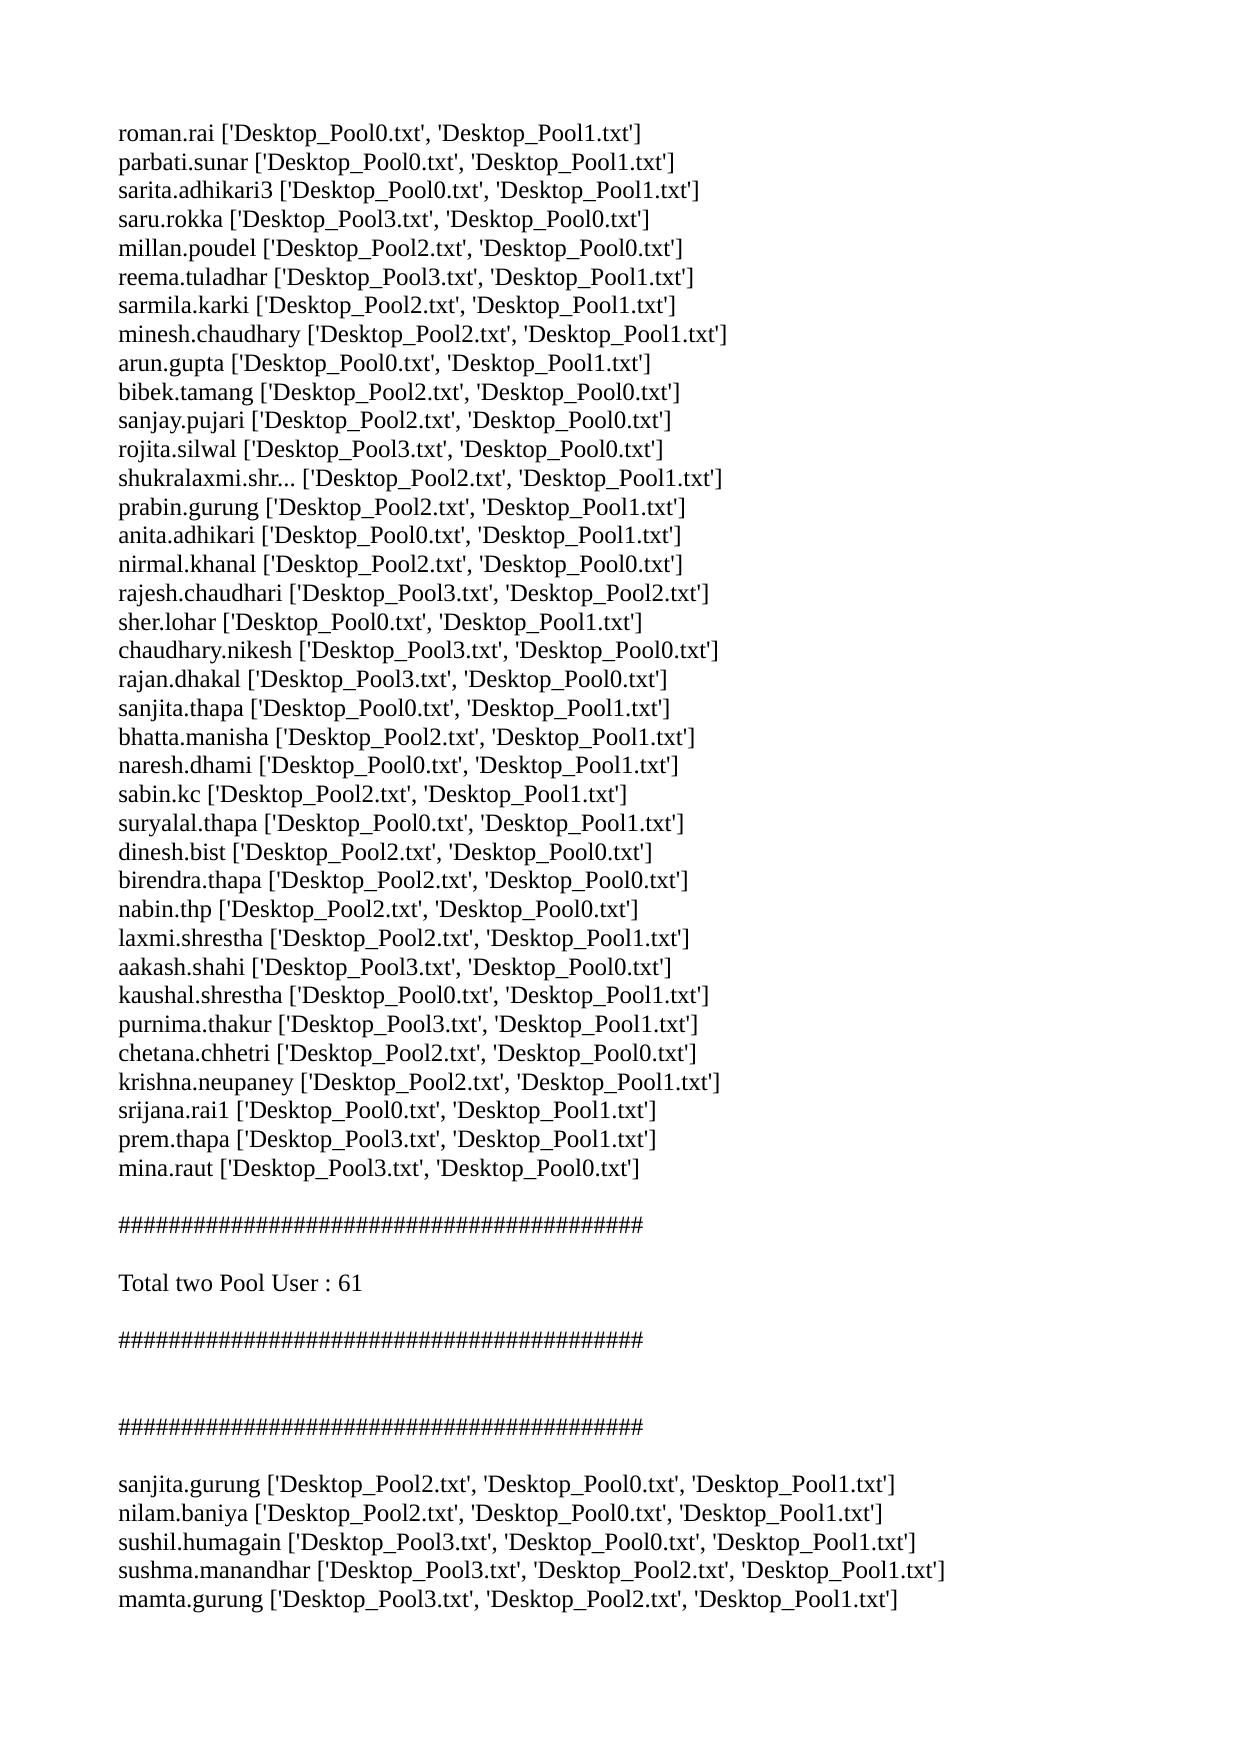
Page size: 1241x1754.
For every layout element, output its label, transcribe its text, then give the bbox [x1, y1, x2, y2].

text rojita.silwal ['Desktop_Pool3.txt', 'Desktop_Pool0.txt'] [118, 434, 1122, 463]
text sanjita.gurung ['Desktop_Pool2.txt', 'Desktop_Pool0.txt', 'Desktop_Pool1.txt'] [118, 1469, 1122, 1498]
text anita.adhikari ['Desktop_Pool0.txt', 'Desktop_Pool1.txt'] [118, 521, 1122, 549]
text sabin.kc ['Desktop_Pool2.txt', 'Desktop_Pool1.txt'] [118, 779, 1122, 808]
text ########################################## [118, 1412, 1122, 1441]
text saru.rokka ['Desktop_Pool3.txt', 'Desktop_Pool0.txt'] [118, 204, 1122, 233]
text bibek.tamang ['Desktop_Pool2.txt', 'Desktop_Pool0.txt'] [118, 377, 1122, 406]
text sarmila.karki ['Desktop_Pool2.txt', 'Desktop_Pool1.txt'] [118, 291, 1122, 319]
text krishna.neupaney ['Desktop_Pool2.txt', 'Desktop_Pool1.txt'] [118, 1067, 1122, 1096]
text mamta.gurung ['Desktop_Pool3.txt', 'Desktop_Pool2.txt', 'Desktop_Pool1.txt'] [118, 1584, 1122, 1613]
text sanjita.thapa ['Desktop_Pool0.txt', 'Desktop_Pool1.txt'] [118, 693, 1122, 722]
text sanjay.pujari ['Desktop_Pool2.txt', 'Desktop_Pool0.txt'] [118, 406, 1122, 434]
text laxmi.shrestha ['Desktop_Pool2.txt', 'Desktop_Pool1.txt'] [118, 923, 1122, 952]
text sarita.adhikari3 ['Desktop_Pool0.txt', 'Desktop_Pool1.txt'] [118, 176, 1122, 204]
text prem.thapa ['Desktop_Pool3.txt', 'Desktop_Pool1.txt'] [118, 1124, 1122, 1153]
text mina.raut ['Desktop_Pool3.txt', 'Desktop_Pool0.txt'] [118, 1153, 1122, 1182]
text nabin.thp ['Desktop_Pool2.txt', 'Desktop_Pool0.txt'] [118, 894, 1122, 923]
text dinesh.bist ['Desktop_Pool2.txt', 'Desktop_Pool0.txt'] [118, 837, 1122, 866]
text bhatta.manisha ['Desktop_Pool2.txt', 'Desktop_Pool1.txt'] [118, 722, 1122, 751]
text rajesh.chaudhari ['Desktop_Pool3.txt', 'Desktop_Pool2.txt'] [118, 578, 1122, 607]
text chaudhary.nikesh ['Desktop_Pool3.txt', 'Desktop_Pool0.txt'] [118, 636, 1122, 664]
text Total two Pool User : 61 [118, 1268, 1122, 1297]
text sushma.manandhar ['Desktop_Pool3.txt', 'Desktop_Pool2.txt', 'Desktop_Pool1.txt'] [118, 1556, 1122, 1584]
text reema.tuladhar ['Desktop_Pool3.txt', 'Desktop_Pool1.txt'] [118, 262, 1122, 291]
text rajan.dhakal ['Desktop_Pool3.txt', 'Desktop_Pool0.txt'] [118, 664, 1122, 693]
text kaushal.shrestha ['Desktop_Pool0.txt', 'Desktop_Pool1.txt'] [118, 981, 1122, 1009]
text nilam.baniya ['Desktop_Pool2.txt', 'Desktop_Pool0.txt', 'Desktop_Pool1.txt'] [118, 1498, 1122, 1527]
text roman.rai ['Desktop_Pool0.txt', 'Desktop_Pool1.txt'] [118, 118, 1122, 147]
text aakash.shahi ['Desktop_Pool3.txt', 'Desktop_Pool0.txt'] [118, 952, 1122, 981]
text suryalal.thapa ['Desktop_Pool0.txt', 'Desktop_Pool1.txt'] [118, 808, 1122, 837]
text parbati.sunar ['Desktop_Pool0.txt', 'Desktop_Pool1.txt'] [118, 147, 1122, 176]
text prabin.gurung ['Desktop_Pool2.txt', 'Desktop_Pool1.txt'] [118, 492, 1122, 521]
text purnima.thakur ['Desktop_Pool3.txt', 'Desktop_Pool1.txt'] [118, 1009, 1122, 1038]
text ########################################## [118, 1326, 1122, 1354]
text chetana.chhetri ['Desktop_Pool2.txt', 'Desktop_Pool0.txt'] [118, 1038, 1122, 1067]
text naresh.dhami ['Desktop_Pool0.txt', 'Desktop_Pool1.txt'] [118, 751, 1122, 779]
text srijana.rai1 ['Desktop_Pool0.txt', 'Desktop_Pool1.txt'] [118, 1096, 1122, 1124]
text nirmal.khanal ['Desktop_Pool2.txt', 'Desktop_Pool0.txt'] [118, 549, 1122, 578]
text arun.gupta ['Desktop_Pool0.txt', 'Desktop_Pool1.txt'] [118, 348, 1122, 377]
text millan.poudel ['Desktop_Pool2.txt', 'Desktop_Pool0.txt'] [118, 233, 1122, 262]
text minesh.chaudhary ['Desktop_Pool2.txt', 'Desktop_Pool1.txt'] [118, 319, 1122, 348]
text birendra.thapa ['Desktop_Pool2.txt', 'Desktop_Pool0.txt'] [118, 866, 1122, 894]
text sushil.humagain ['Desktop_Pool3.txt', 'Desktop_Pool0.txt', 'Desktop_Pool1.txt'] [118, 1527, 1122, 1556]
text sher.lohar ['Desktop_Pool0.txt', 'Desktop_Pool1.txt'] [118, 607, 1122, 636]
text shukralaxmi.shr... ['Desktop_Pool2.txt', 'Desktop_Pool1.txt'] [118, 463, 1122, 492]
text ########################################## [118, 1211, 1122, 1239]
